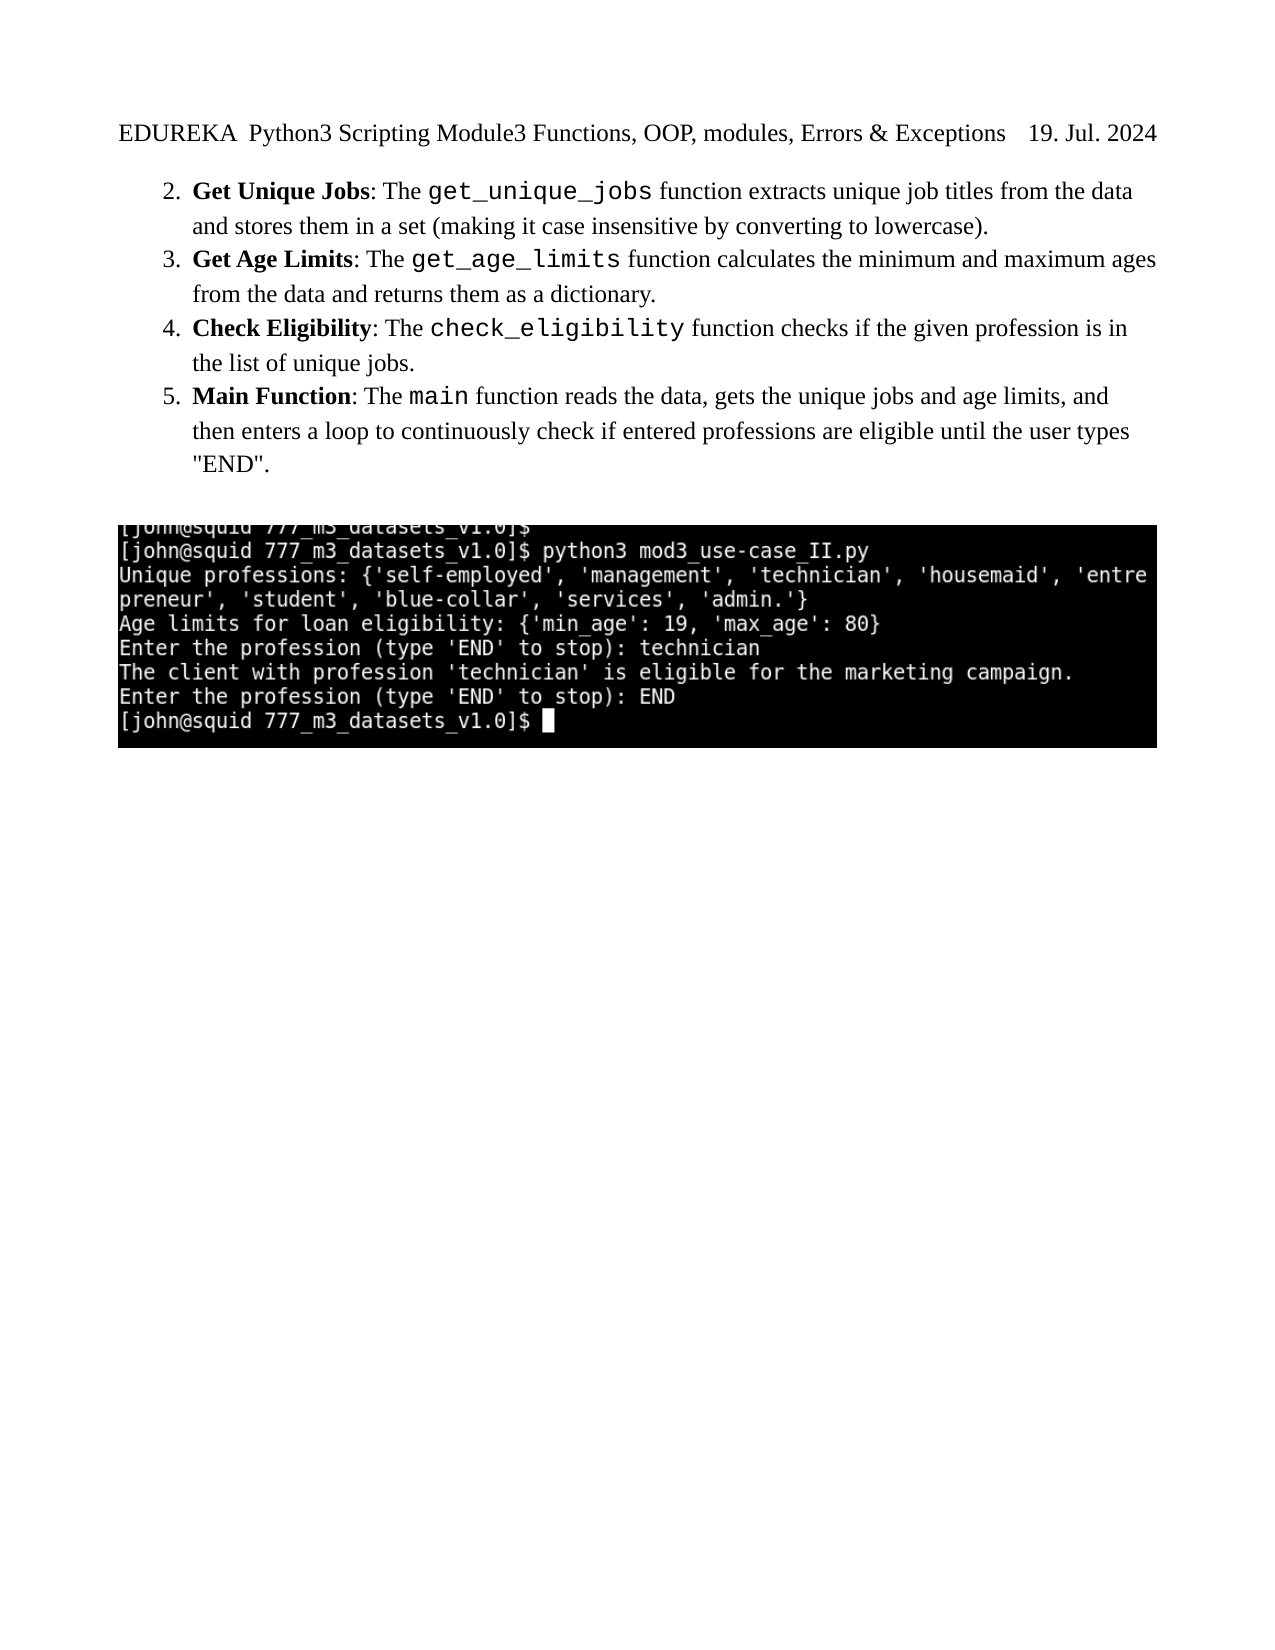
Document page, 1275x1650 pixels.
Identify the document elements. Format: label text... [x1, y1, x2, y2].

list Get Age Limits: The get_age_limits function calculates the minimum and maximum ages from the data and returns them as a dictionary. [162, 244, 1157, 308]
list Check Eligibility: The check_eligibility function checks if the given profession is in the list of unique jobs. [162, 313, 1157, 376]
picture [118, 525, 1157, 748]
list Get Unique Jobs: The get_unique_jobs function extracts unique job titles from the data and stores them in a set (making it case insensitive by converting to lowercase). [162, 176, 1157, 240]
list Main Function: The main function reads the data, gets the unique jobs and age limits, and then enters a loop to continuously check if entered professions are eligible until the user types "END". [162, 381, 1157, 478]
